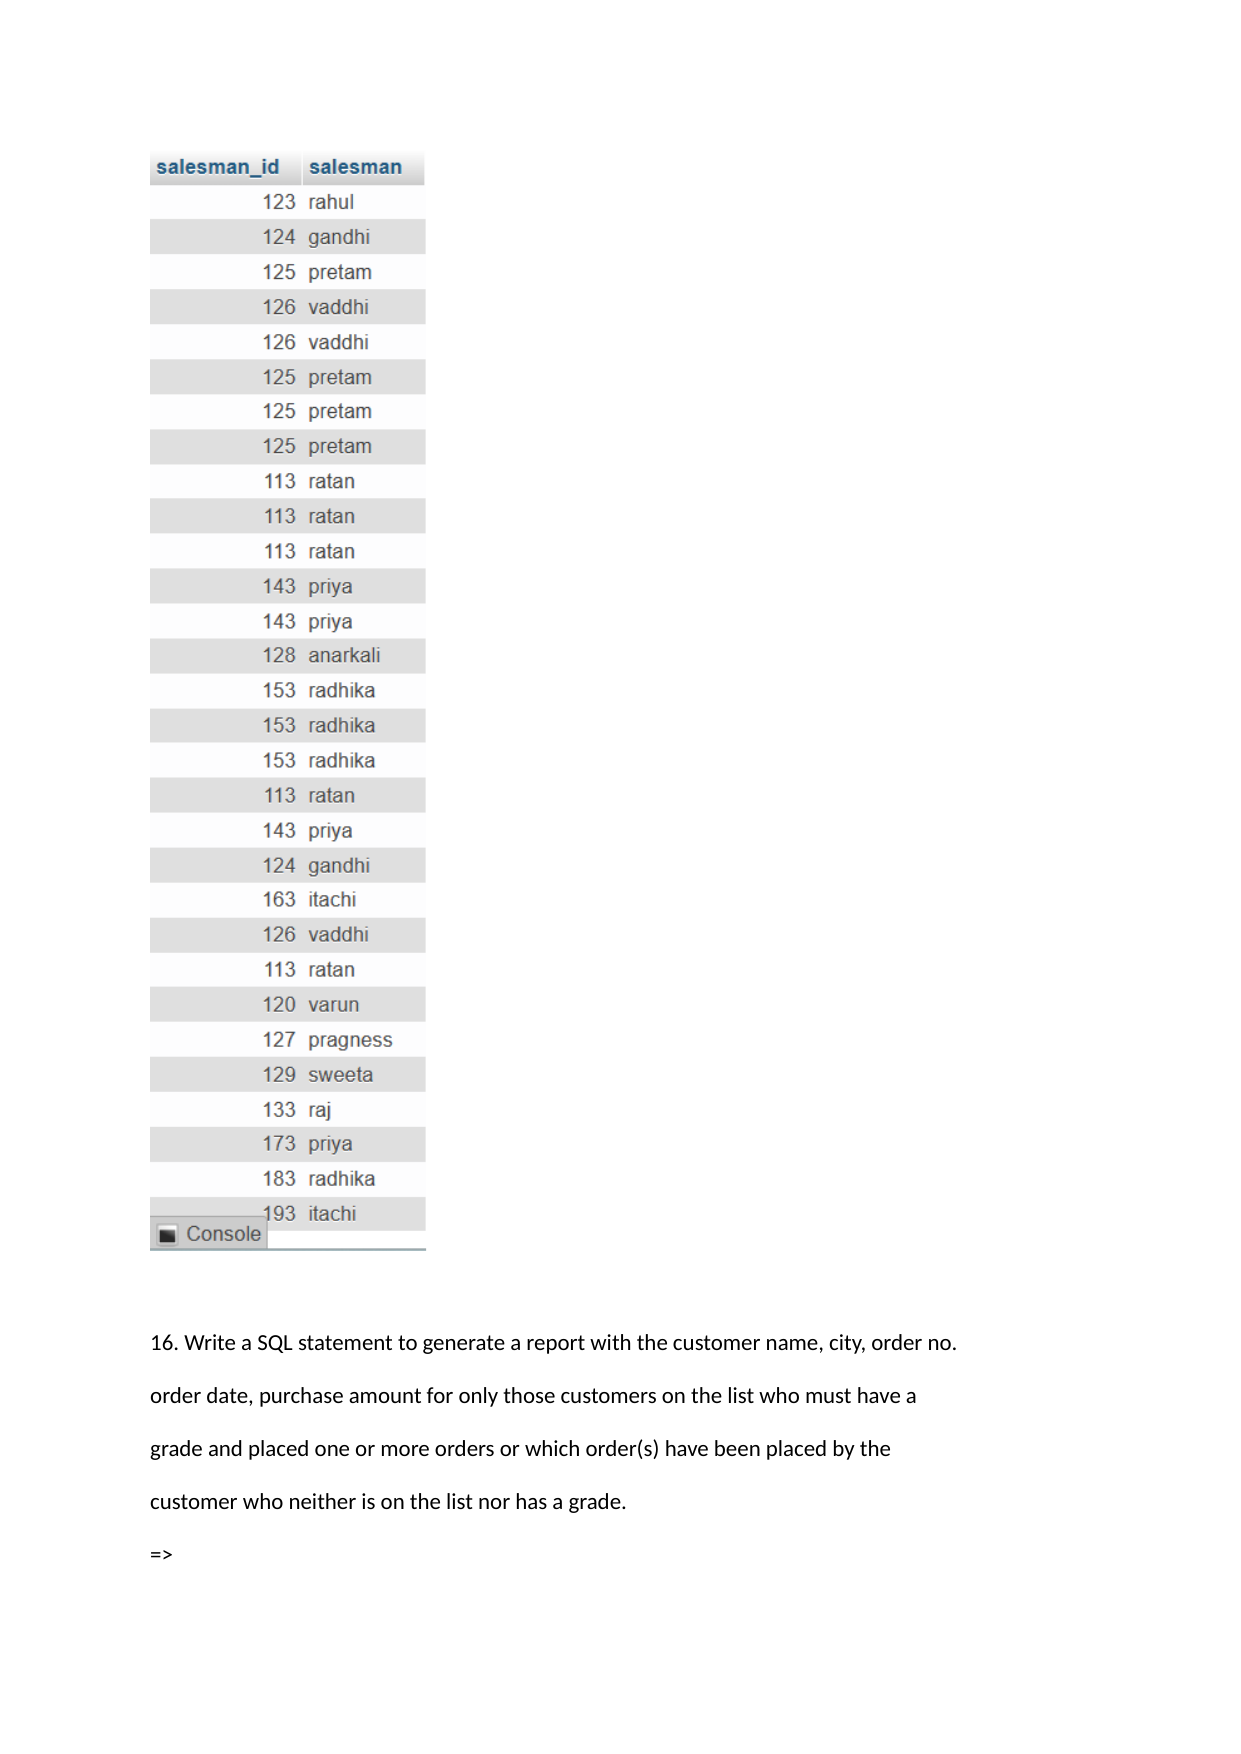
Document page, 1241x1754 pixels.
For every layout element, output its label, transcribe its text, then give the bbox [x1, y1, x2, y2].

text order date, purchase amount for only those customers on the list who must have a [150, 1381, 1090, 1409]
text grade and placed one or more orders or which order(s) have been placed by the [150, 1434, 1090, 1462]
text customer who neither is on the list nor has a grade. [150, 1487, 1090, 1515]
text => [150, 1540, 1090, 1568]
picture [150, 150, 427, 1251]
text 16. Write a SQL statement to generate a report with the customer name, city, order no. [150, 1328, 1090, 1356]
